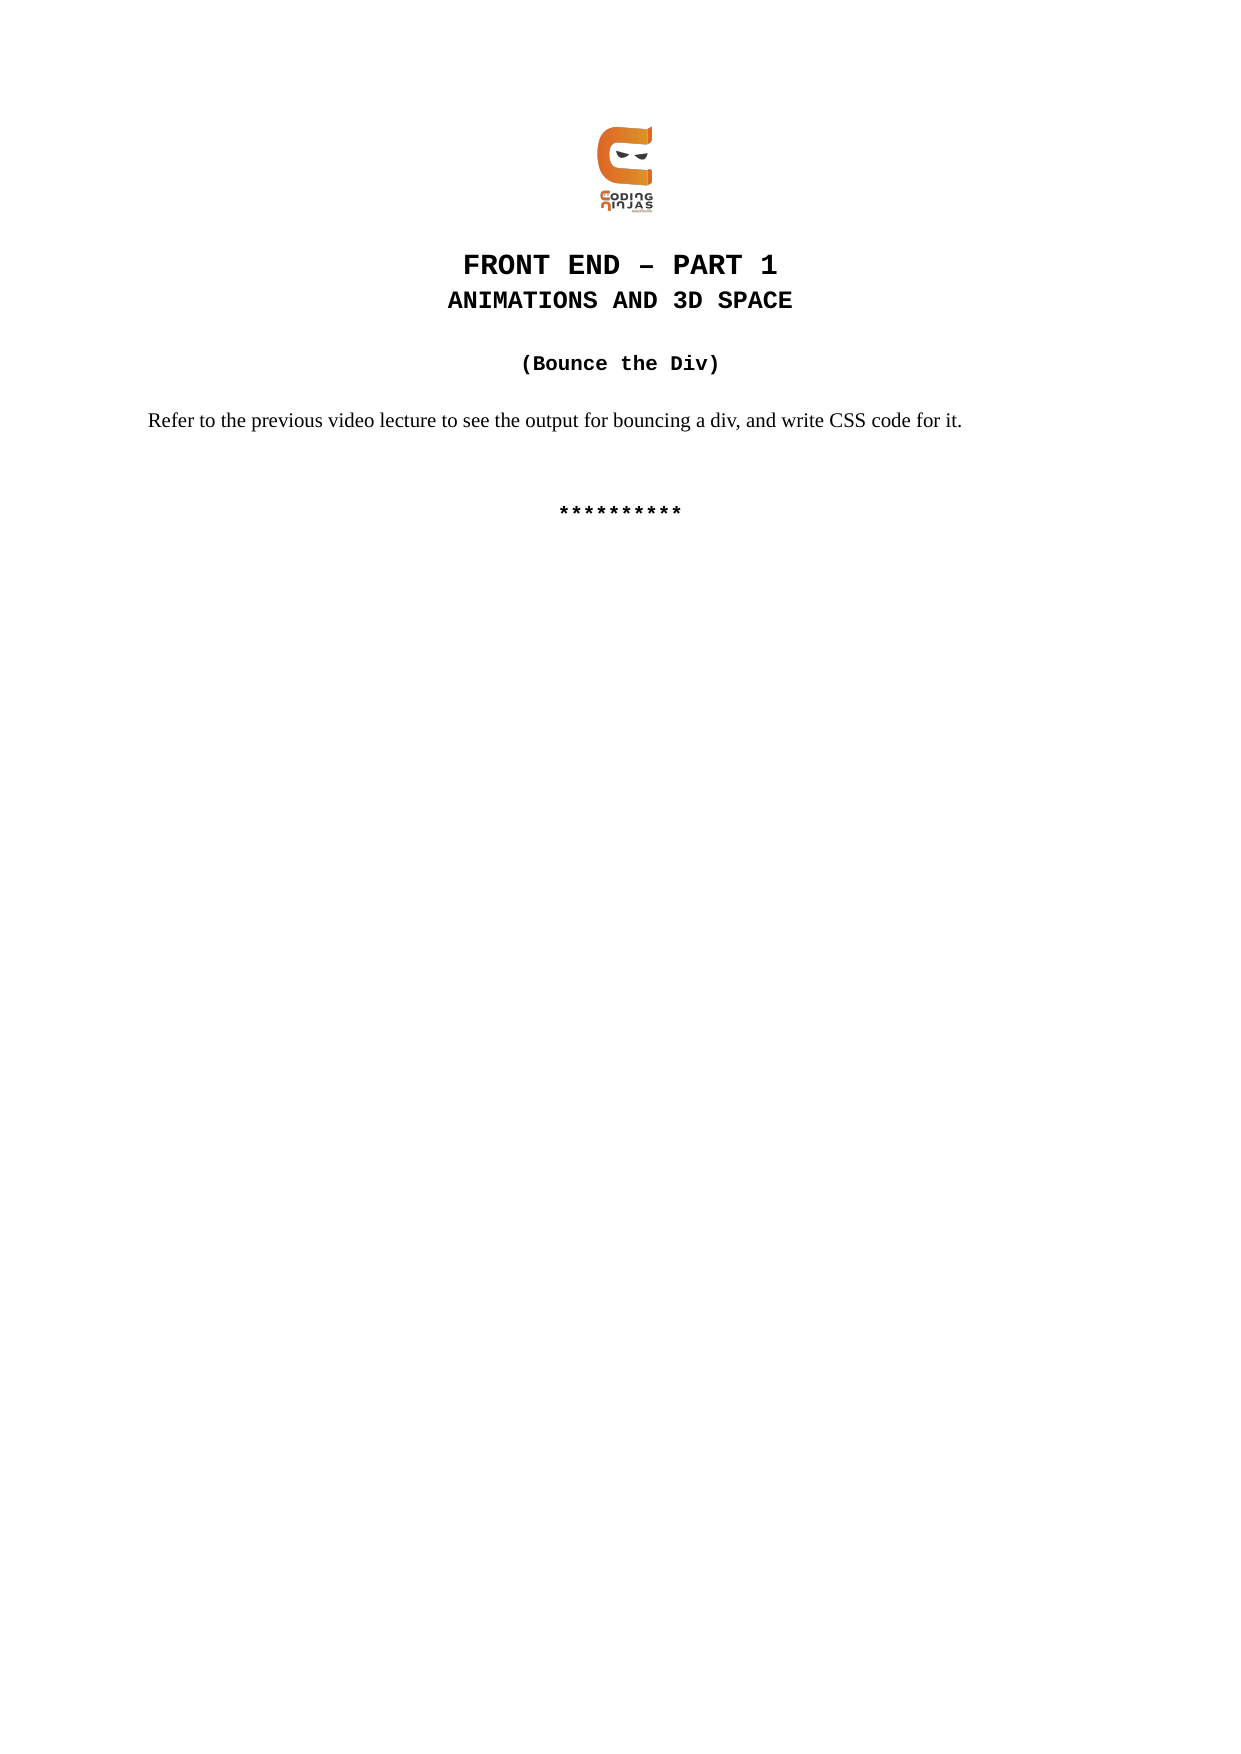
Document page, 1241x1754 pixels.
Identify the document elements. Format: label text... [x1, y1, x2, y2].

picture [578, 122, 672, 217]
text ANIMATIONS AND 3D SPACE [118, 288, 1122, 316]
text ********** [118, 504, 1122, 528]
text (Bounce the Div) [118, 353, 1122, 377]
text FRONT END – PART 1 [118, 250, 1122, 283]
text Refer to the previous video lecture to see the output for bouncing a div, and write CSS code for it. [148, 407, 1122, 432]
